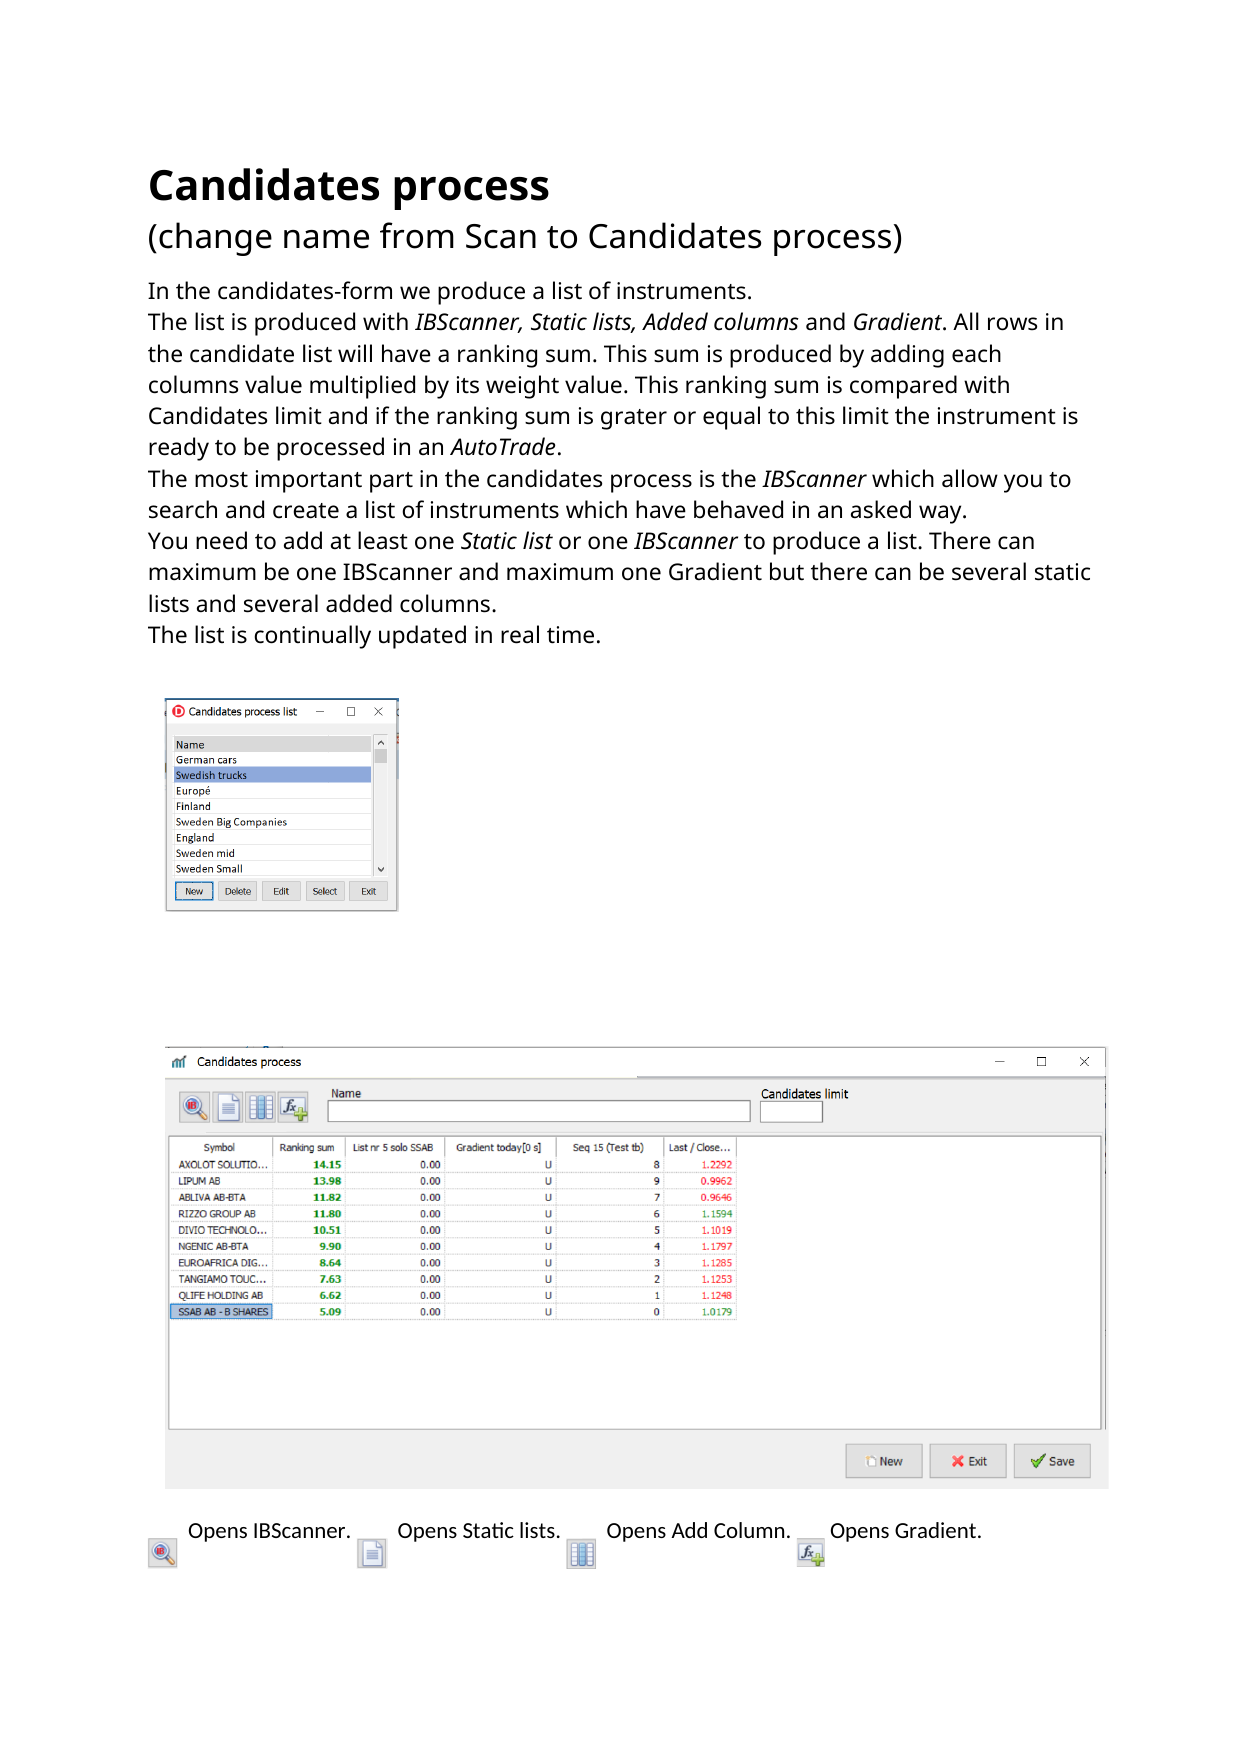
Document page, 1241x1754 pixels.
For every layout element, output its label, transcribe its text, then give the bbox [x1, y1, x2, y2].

text Opens IBScanner. Opens Static lists. Opens Add Column. Opens Gradient. [148, 1516, 1093, 1569]
text In the candidates-form we produce a list of instruments. The list is produced with IBScanner, Static lists, Added columns and Gradient. All rows in the candidate list will have a ranking sum. This sum is produced by adding each columns value multiplied by its weight value. This ranking sum is compared with Candidates limit and if the ranking sum is grater or equal to this limit the instrument is ready to be processed in an AutoTrade. The most important part in the candidates process is the IBScanner which allow you to search and create a list of instruments which have behaved in an asked way. You need to add at least one Static list or one IBScanner to produce a list. There can maximum be one IBScanner and maximum one Gradient but there can be several static lists and several added columns. The list is continually updated in real time. [148, 275, 1093, 650]
text Candidates process (change name from Scan to Candidates process) [148, 156, 1093, 258]
